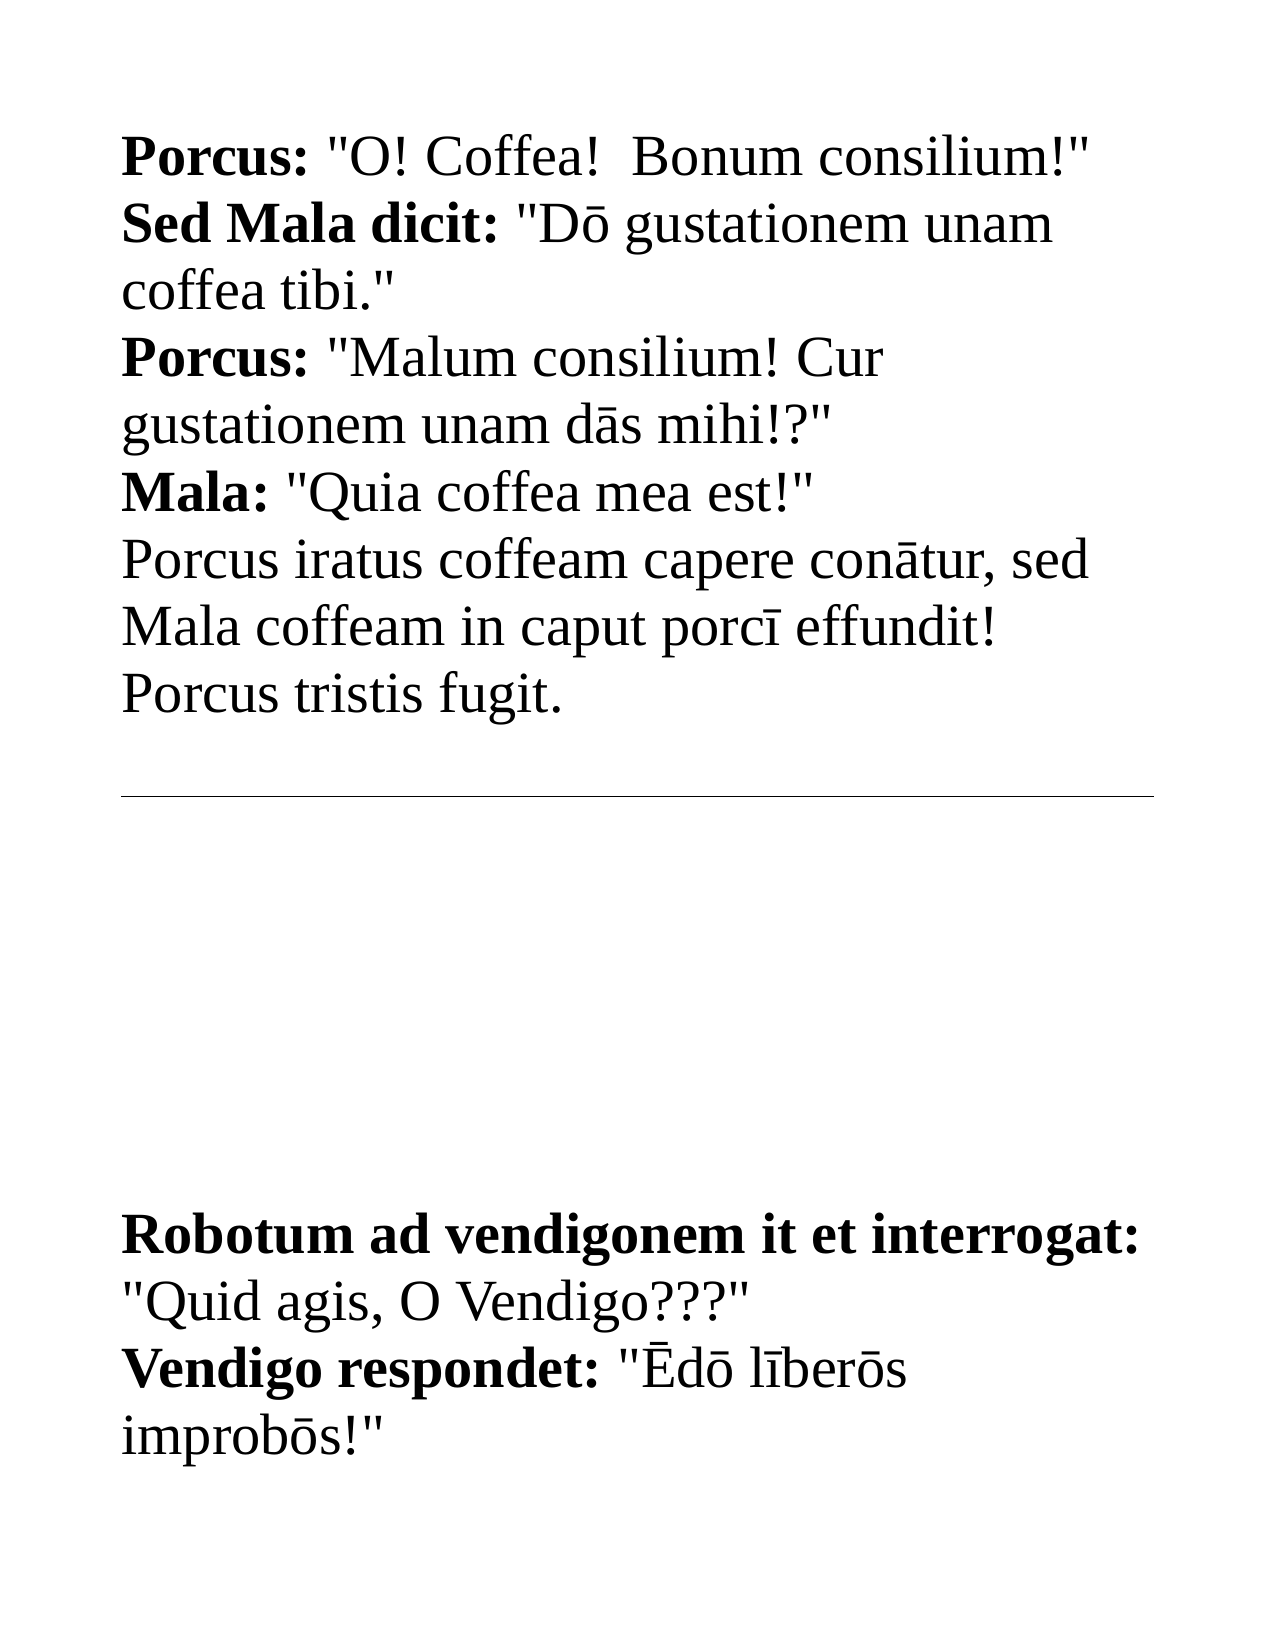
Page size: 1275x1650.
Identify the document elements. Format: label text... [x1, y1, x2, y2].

text Porcus: "O! Coffea! Bonum consilium!" [121, 121, 1154, 188]
text Vendigo respondet: "Ēdō līberōs improbōs!" [121, 1333, 1154, 1467]
text Porcus iratus coffeam capere conātur, sed Mala coffeam in caput porcī effundit! Porcus tristis fugit. [121, 524, 1154, 725]
text Porcus: "Malum consilium! Cur gustationem unam dās mihi!?" [121, 322, 1154, 457]
text Robotum ad vendigonem it et interrogat: "Quid agis, O Vendigo???" [121, 1199, 1154, 1333]
text Sed Mala dicit: "Dō gustationem unam coffea tibi." [121, 188, 1154, 322]
text Mala: "Quia coffea mea est!" [121, 457, 1154, 524]
